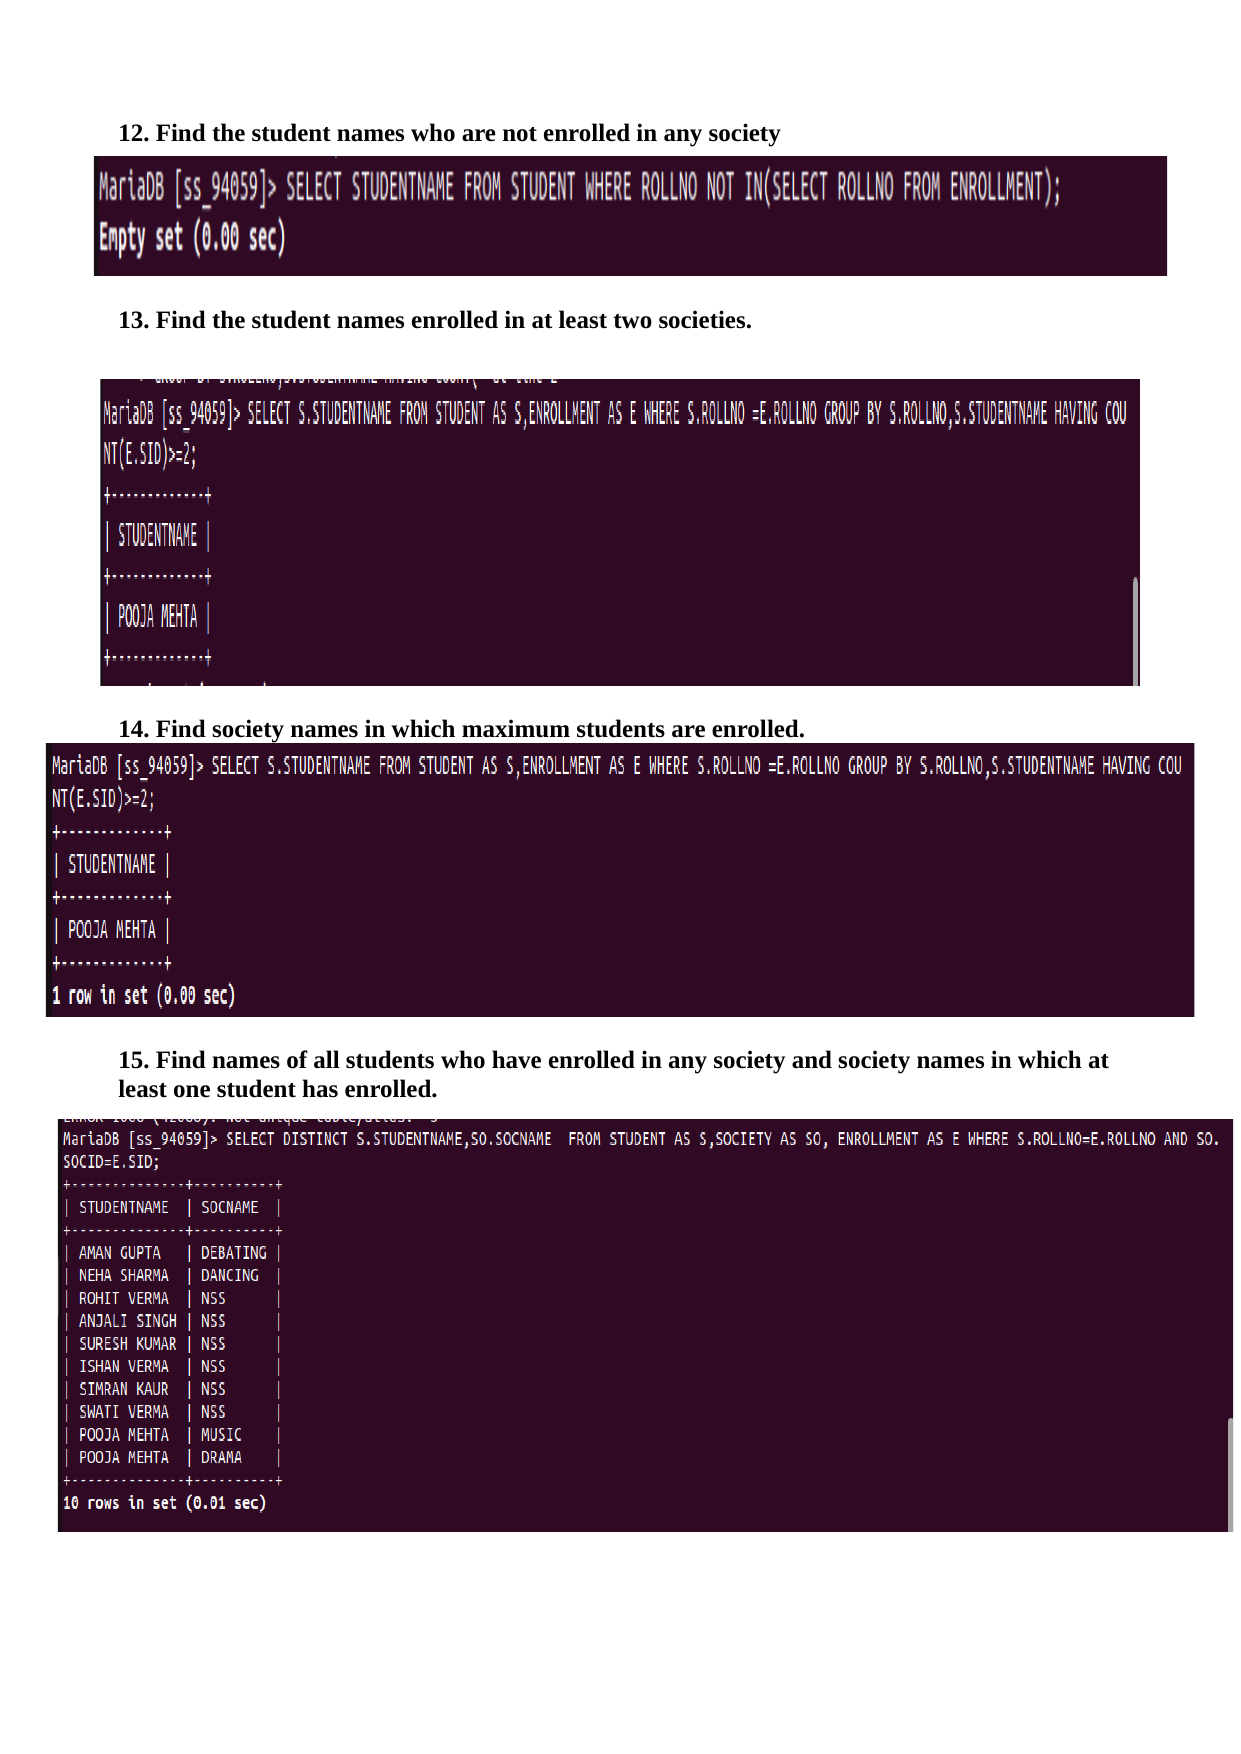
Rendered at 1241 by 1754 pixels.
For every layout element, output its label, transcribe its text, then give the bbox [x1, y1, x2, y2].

picture [100, 379, 1140, 686]
picture [57, 1119, 1234, 1532]
text 13. Find the student names enrolled in at least two societies. [118, 305, 1122, 333]
text 12. Find the student names who are not enrolled in any society [118, 118, 1122, 147]
text 15. Find names of all students who have enrolled in any society and society names in which at [118, 1045, 1122, 1074]
text least one student has enrolled. [118, 1074, 1122, 1103]
picture [45, 743, 1195, 1017]
text 14. Find society names in which maximum students are enrolled. [118, 714, 1122, 743]
picture [93, 156, 1168, 276]
